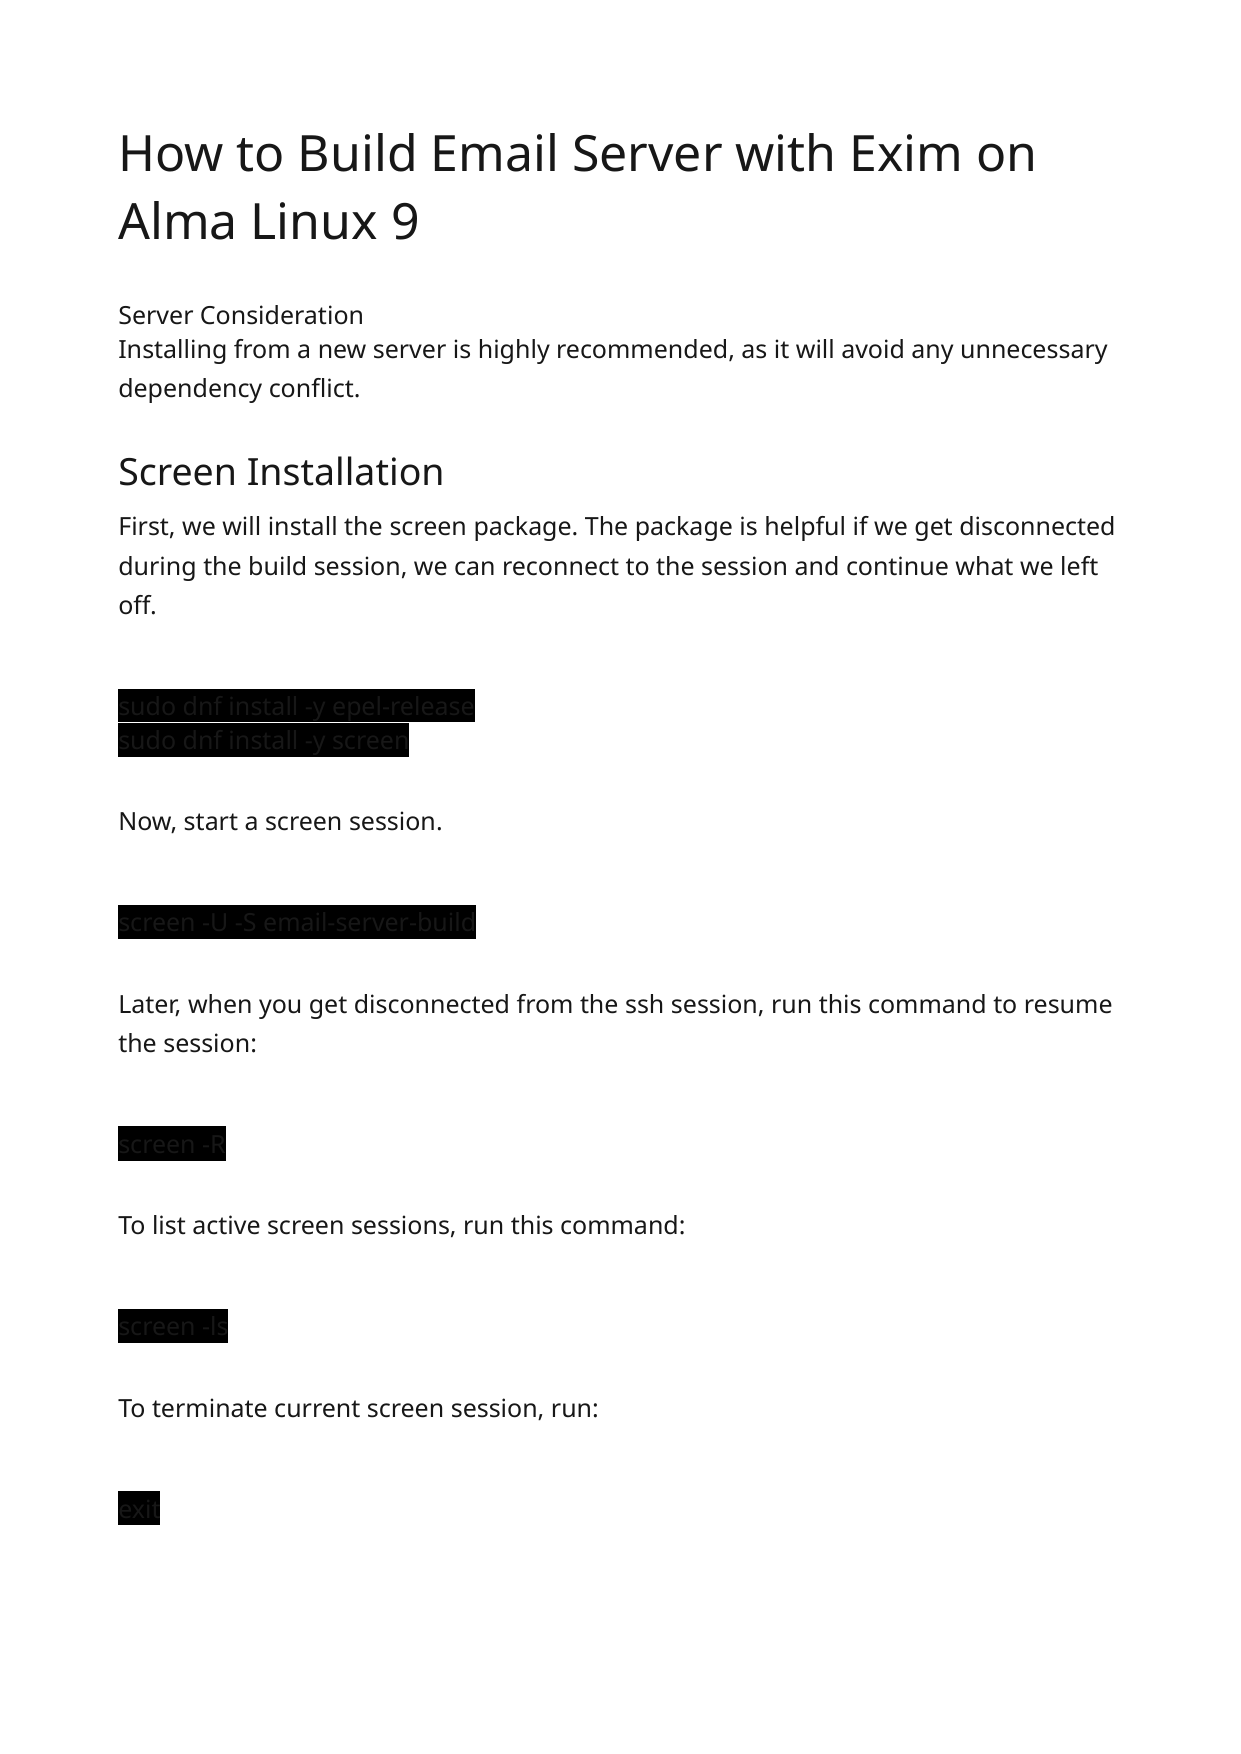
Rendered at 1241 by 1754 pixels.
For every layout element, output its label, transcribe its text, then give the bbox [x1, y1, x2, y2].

subtitle How to Build Email Server with Exim on Alma Linux 9 [118, 118, 1122, 254]
text screen -U -S email-server-build [118, 905, 1122, 939]
text Installing from a new server is highly recommended, as it will avoid any unnecessary dependency conflict. [118, 332, 1122, 405]
text Now, start a screen session. [118, 804, 1122, 838]
text screen -ls [118, 1309, 1122, 1343]
text screen -R [118, 1126, 1122, 1161]
text sudo dnf install -y epel-release [118, 688, 1122, 722]
text Later, when you get disconnected from the ssh session, run this command to resume the session: [118, 986, 1122, 1059]
text To list active screen sessions, run this command: [118, 1208, 1122, 1242]
text exit [118, 1491, 1122, 1525]
text To terminate current screen session, run: [118, 1390, 1122, 1424]
subtitle Screen Installation [118, 446, 1122, 497]
text Server Consideration [118, 269, 1122, 332]
text First, we will install the screen package. The package is helpful if we get disconnected during the build session, we can reconnect to the session and continue what we left off. [118, 509, 1122, 621]
text sudo dnf install -y screen [118, 722, 1122, 757]
